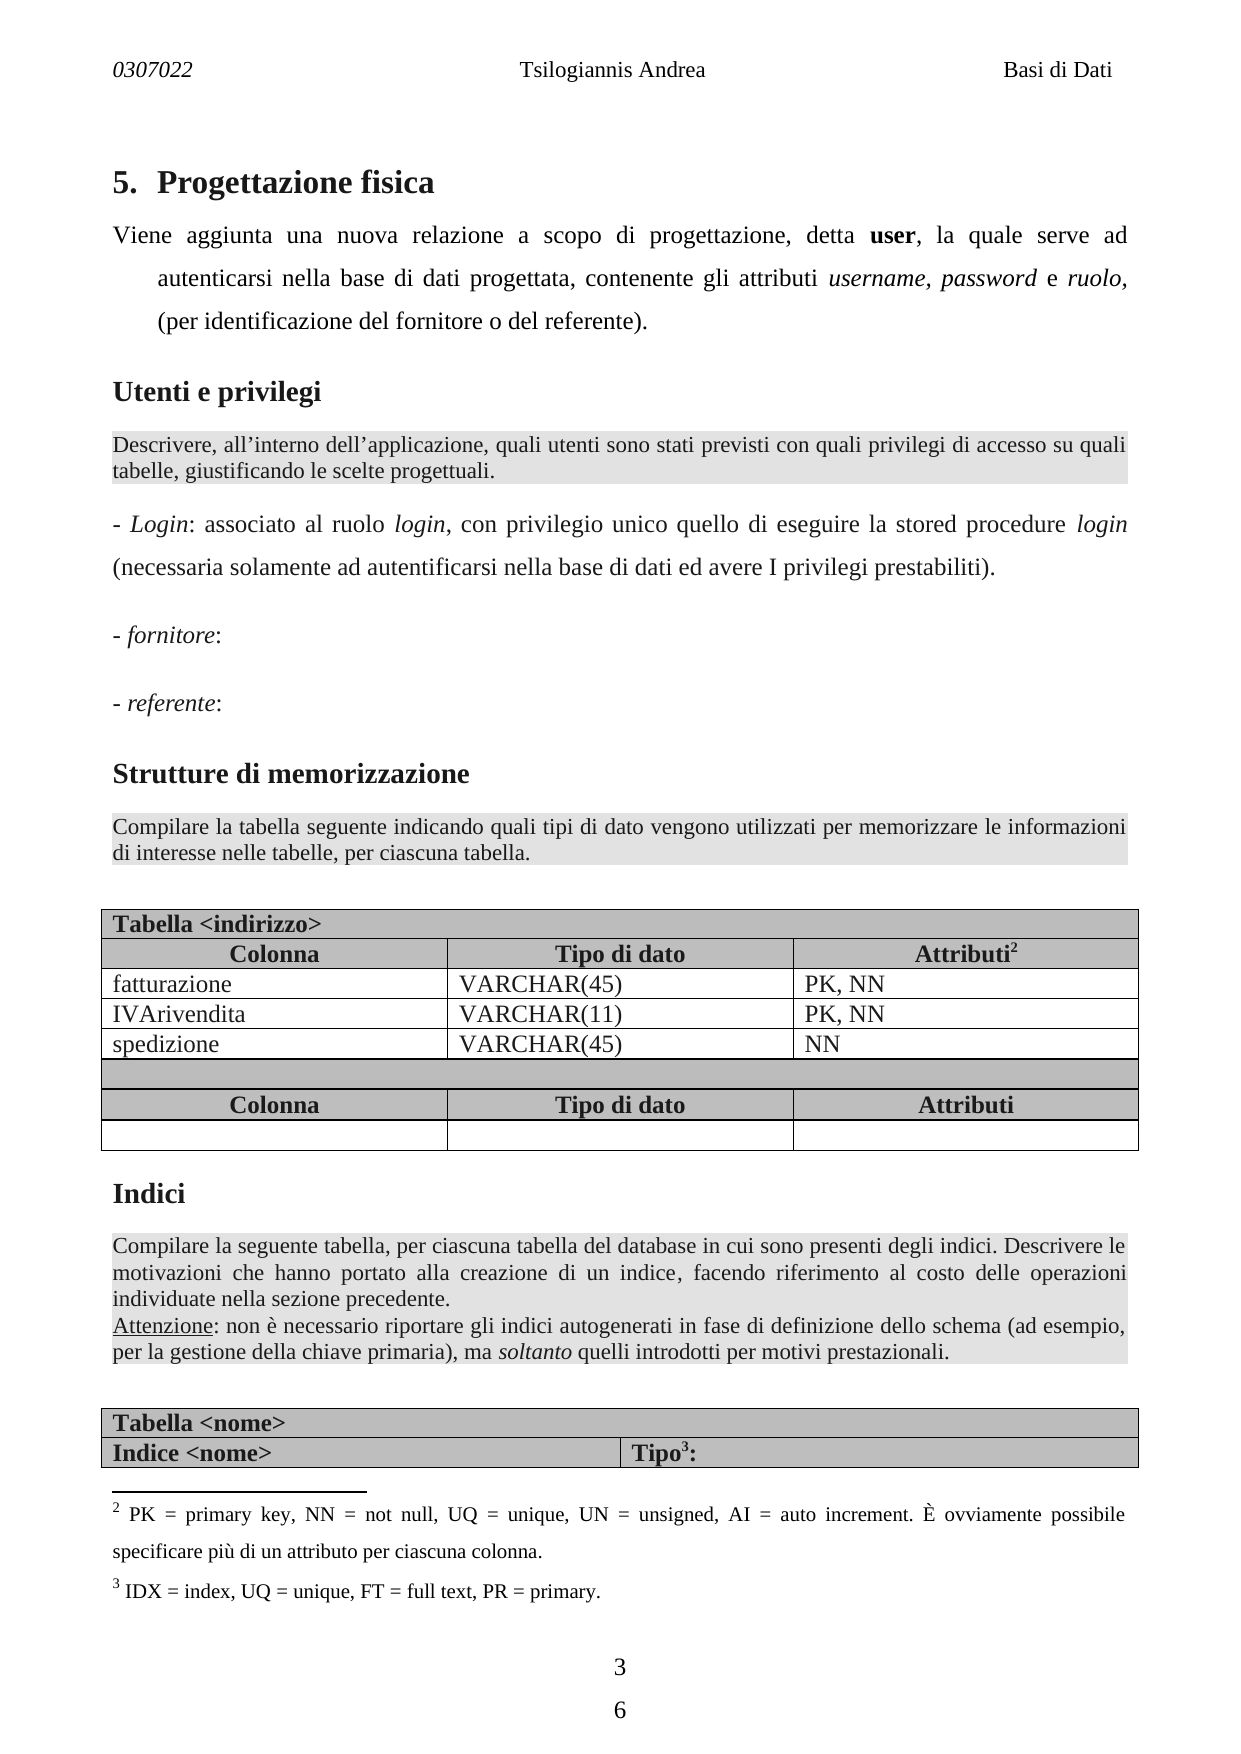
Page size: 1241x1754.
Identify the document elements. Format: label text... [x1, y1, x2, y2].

table_cell Indice <nome> [102, 1438, 620, 1467]
table_header Tabella <indirizzo> [102, 910, 1138, 938]
text Attenzione: non è necessario riportare gli indici autogenerati in fase di definizione dello schema (ad esempio, per la gestione della chiave primaria), ma soltanto quelli introdotti per motivi prestazionali. [112, 1312, 1128, 1364]
table_cell IVArivendita [102, 999, 447, 1028]
subtitle Progettazione fisica [112, 162, 1128, 201]
table_cell VARCHAR(11) [448, 999, 793, 1028]
table_cell VARCHAR(45) [448, 1029, 793, 1057]
subtitle Utenti e privilegi [112, 374, 1128, 408]
table_header [794, 1121, 1138, 1150]
table_header Tabella <nome> [102, 1409, 1138, 1437]
text Descrivere, all’interno dell’applicazione, quali utenti sono stati previsti con quali privilegi di accesso su quali tabelle, giustificando le scelte progettuali. [112, 431, 1128, 484]
table_cell VARCHAR(45) [448, 969, 793, 998]
table_cell fatturazione [102, 969, 447, 998]
table_cell NN [794, 1029, 1138, 1057]
subtitle - referente: [112, 688, 1128, 717]
table_header Attributi [794, 1090, 1138, 1119]
table_header [102, 1060, 1138, 1088]
table_cell PK, NN [794, 969, 1138, 998]
table_cell PK, NN [794, 999, 1138, 1028]
text Compilare la seguente tabella, per ciascuna tabella del database in cui sono presenti degli indici. Descrivere le motivazioni che hanno portato alla creazione di un indice, facendo riferimento al costo delle operazioni individuate nella sezione precedente. [112, 1233, 1128, 1312]
subtitle Indici [112, 1176, 1128, 1209]
table_cell Colonna [102, 939, 447, 968]
table_header [102, 1121, 447, 1150]
table_cell Attributi [794, 939, 1138, 968]
table_header Tipo di dato [448, 1090, 793, 1119]
table_header [448, 1121, 793, 1150]
table_header Colonna [102, 1090, 447, 1119]
table_cell Tipo: [621, 1438, 1138, 1467]
table_cell Tipo di dato [448, 939, 793, 968]
subtitle Strutture di memorizzazione [112, 756, 1128, 790]
text Viene aggiunta una nuova relazione a scopo di progettazione, detta user, la quale serve ad autenticarsi nella base di dati progettata, contenente gli attributi username, password e ruolo, (per identificazione del fornitore o del referente). [112, 220, 1128, 335]
subtitle - fornitore: [112, 620, 1128, 649]
text Compilare la tabella seguente indicando quali tipi di dato vengono utilizzati per memorizzare le informazioni di interesse nelle tabelle, per ciascuna tabella. [112, 813, 1128, 865]
subtitle - Login: associato al ruolo login, con privilegio unico quello di eseguire la stored procedure login (necessaria solamente ad autentificarsi nella base di dati ed avere I privilegi prestabiliti). [112, 509, 1128, 581]
table_cell spedizione [102, 1029, 447, 1057]
